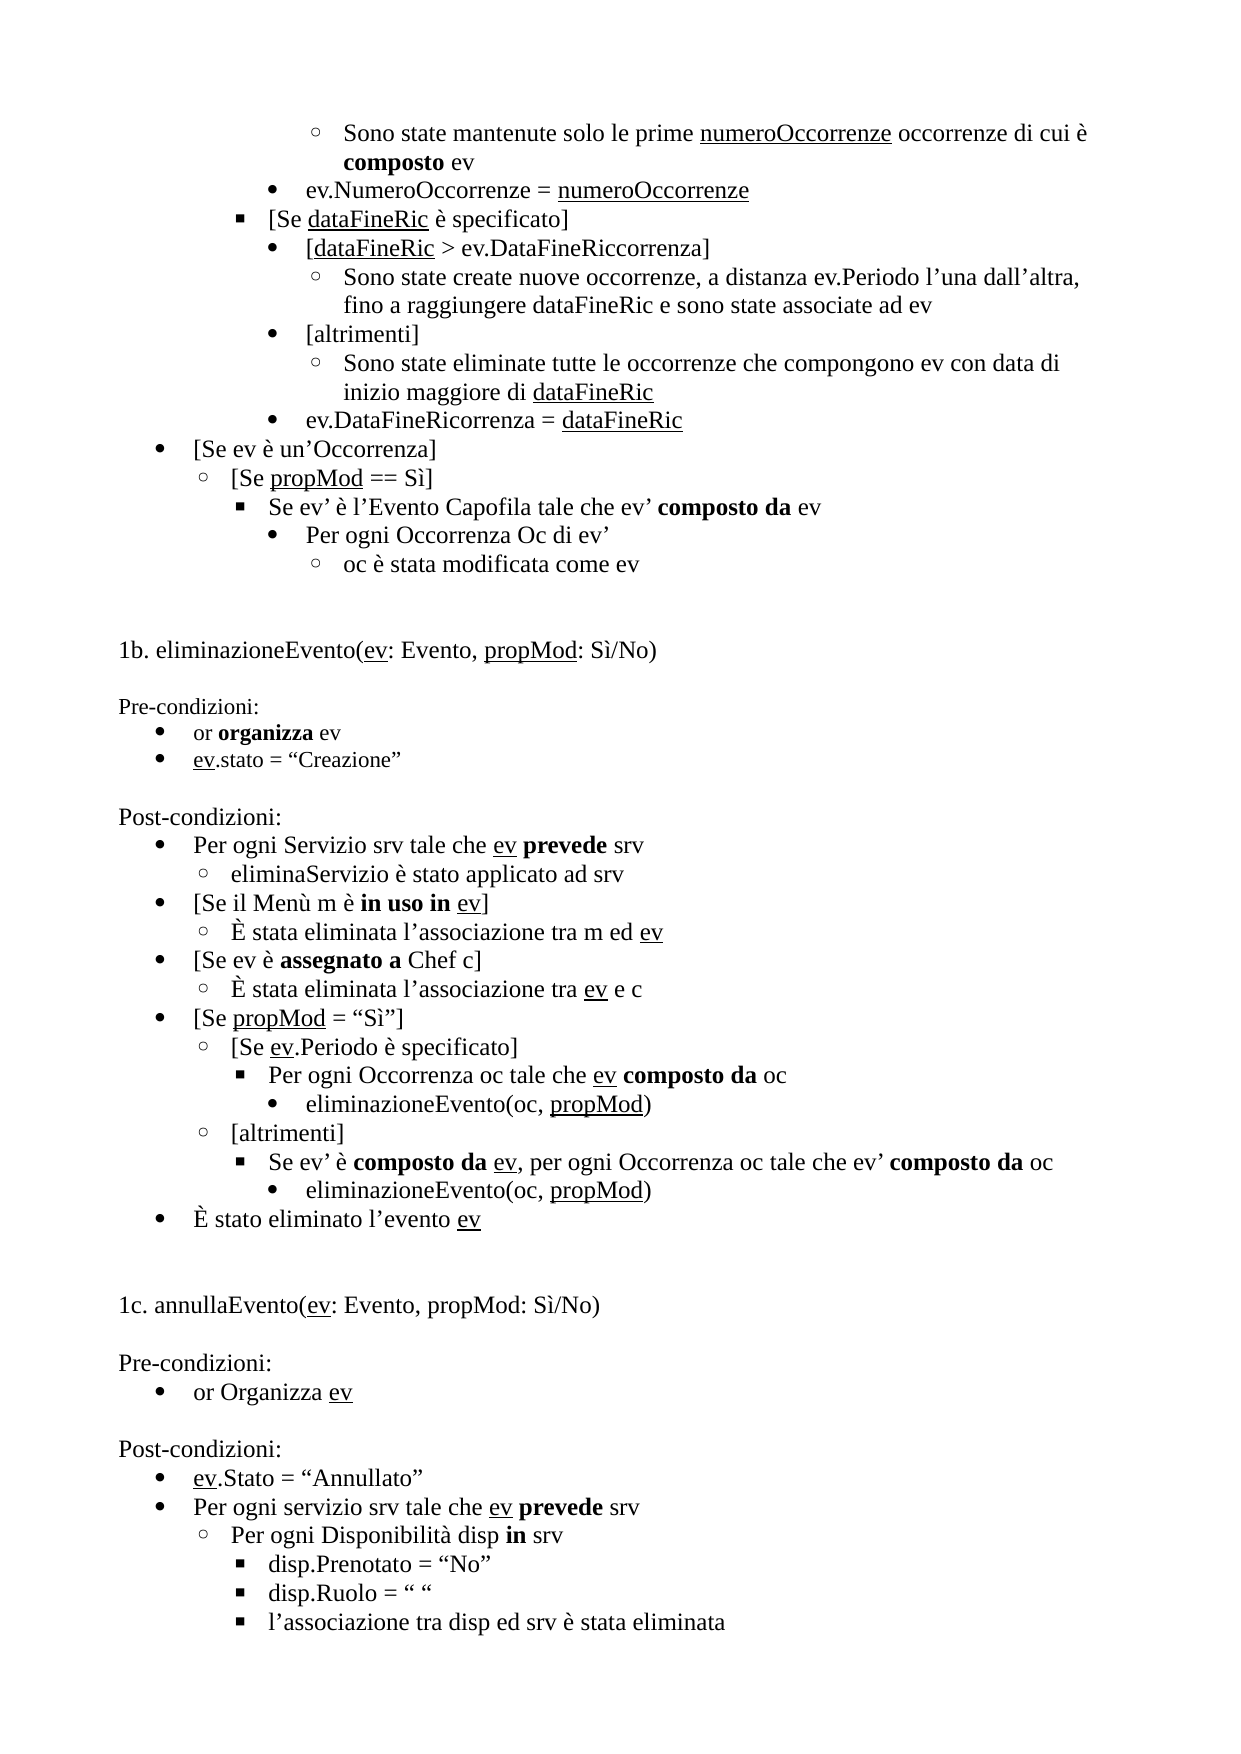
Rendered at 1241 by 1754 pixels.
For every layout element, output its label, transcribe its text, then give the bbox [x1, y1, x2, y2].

list [Se propMod == Sì] [193, 463, 1122, 492]
list [Se ev è un’Occorrenza] [156, 434, 1122, 463]
list Sono state eliminate tutte le occorrenze che compongono ev con data di inizio maggiore di dataFineRic [306, 348, 1122, 406]
list Per ogni Disponibilità disp in srv [193, 1521, 1122, 1549]
list [Se ev è assegnato a Chef c] [156, 946, 1122, 974]
list [Se il Menù m è in uso in ev] [156, 888, 1122, 917]
list È stata eliminata l’associazione tra m ed ev [193, 917, 1122, 946]
list [Se propMod = “Sì”] [156, 1003, 1122, 1032]
list È stata eliminata l’associazione tra ev e c [193, 974, 1122, 1003]
list ev.NumeroOccorrenze = numeroOccorrenze [268, 176, 1122, 204]
list Per ogni Servizio srv tale che ev prevede srv [156, 831, 1122, 859]
list Sono state mantenute solo le prime numeroOccorrenze occorrenze di cui è composto ev [306, 118, 1122, 176]
list ev.DataFineRicorrenza = dataFineRic [268, 406, 1122, 434]
list or organizza ev [156, 719, 1122, 746]
text Pre-condizioni: [118, 1348, 1122, 1377]
text Post-condizioni: [118, 1434, 1122, 1463]
list disp.Prenotato = “No” [231, 1549, 1122, 1578]
text Pre-condizioni: [118, 693, 1122, 719]
list eliminazioneEvento(oc, propMod) [268, 1176, 1122, 1204]
text 1b. eliminazioneEvento(ev: Evento, propMod: Sì/No) [118, 636, 1122, 664]
list Per ogni servizio srv tale che ev prevede srv [156, 1492, 1122, 1521]
list eliminazioneEvento(oc, propMod) [268, 1089, 1122, 1118]
list È stato eliminato l’evento ev [156, 1204, 1122, 1233]
list ev.stato = “Creazione” [156, 746, 1122, 773]
list [altrimenti] [193, 1118, 1122, 1147]
text Post-condizioni: [118, 802, 1122, 831]
list [altrimenti] [268, 319, 1122, 348]
list disp.Ruolo = “ “ [231, 1578, 1122, 1607]
list Per ogni Occorrenza oc tale che ev composto da oc [231, 1061, 1122, 1089]
list or Organizza ev [156, 1377, 1122, 1406]
list [Se dataFineRic è specificato] [231, 204, 1122, 233]
list Sono state create nuove occorrenze, a distanza ev.Periodo l’una dall’altra, fino a raggiungere dataFineRic e sono state associate ad ev [306, 262, 1122, 319]
list eliminaServizio è stato applicato ad srv [193, 859, 1122, 888]
list Per ogni Occorrenza Oc di ev’ [268, 521, 1122, 549]
list l’associazione tra disp ed srv è stata eliminata [231, 1607, 1122, 1636]
list [dataFineRic > ev.DataFineRiccorrenza] [268, 233, 1122, 262]
list [Se ev.Periodo è specificato] [193, 1032, 1122, 1061]
list Se ev’ è l’Evento Capofila tale che ev’ composto da ev [231, 492, 1122, 521]
list oc è stata modificata come ev [306, 549, 1122, 578]
text 1c. annullaEvento(ev: Evento, propMod: Sì/No) [118, 1291, 1122, 1319]
list ev.Stato = “Annullato” [156, 1463, 1122, 1492]
list Se ev’ è composto da ev, per ogni Occorrenza oc tale che ev’ composto da oc [231, 1147, 1122, 1176]
